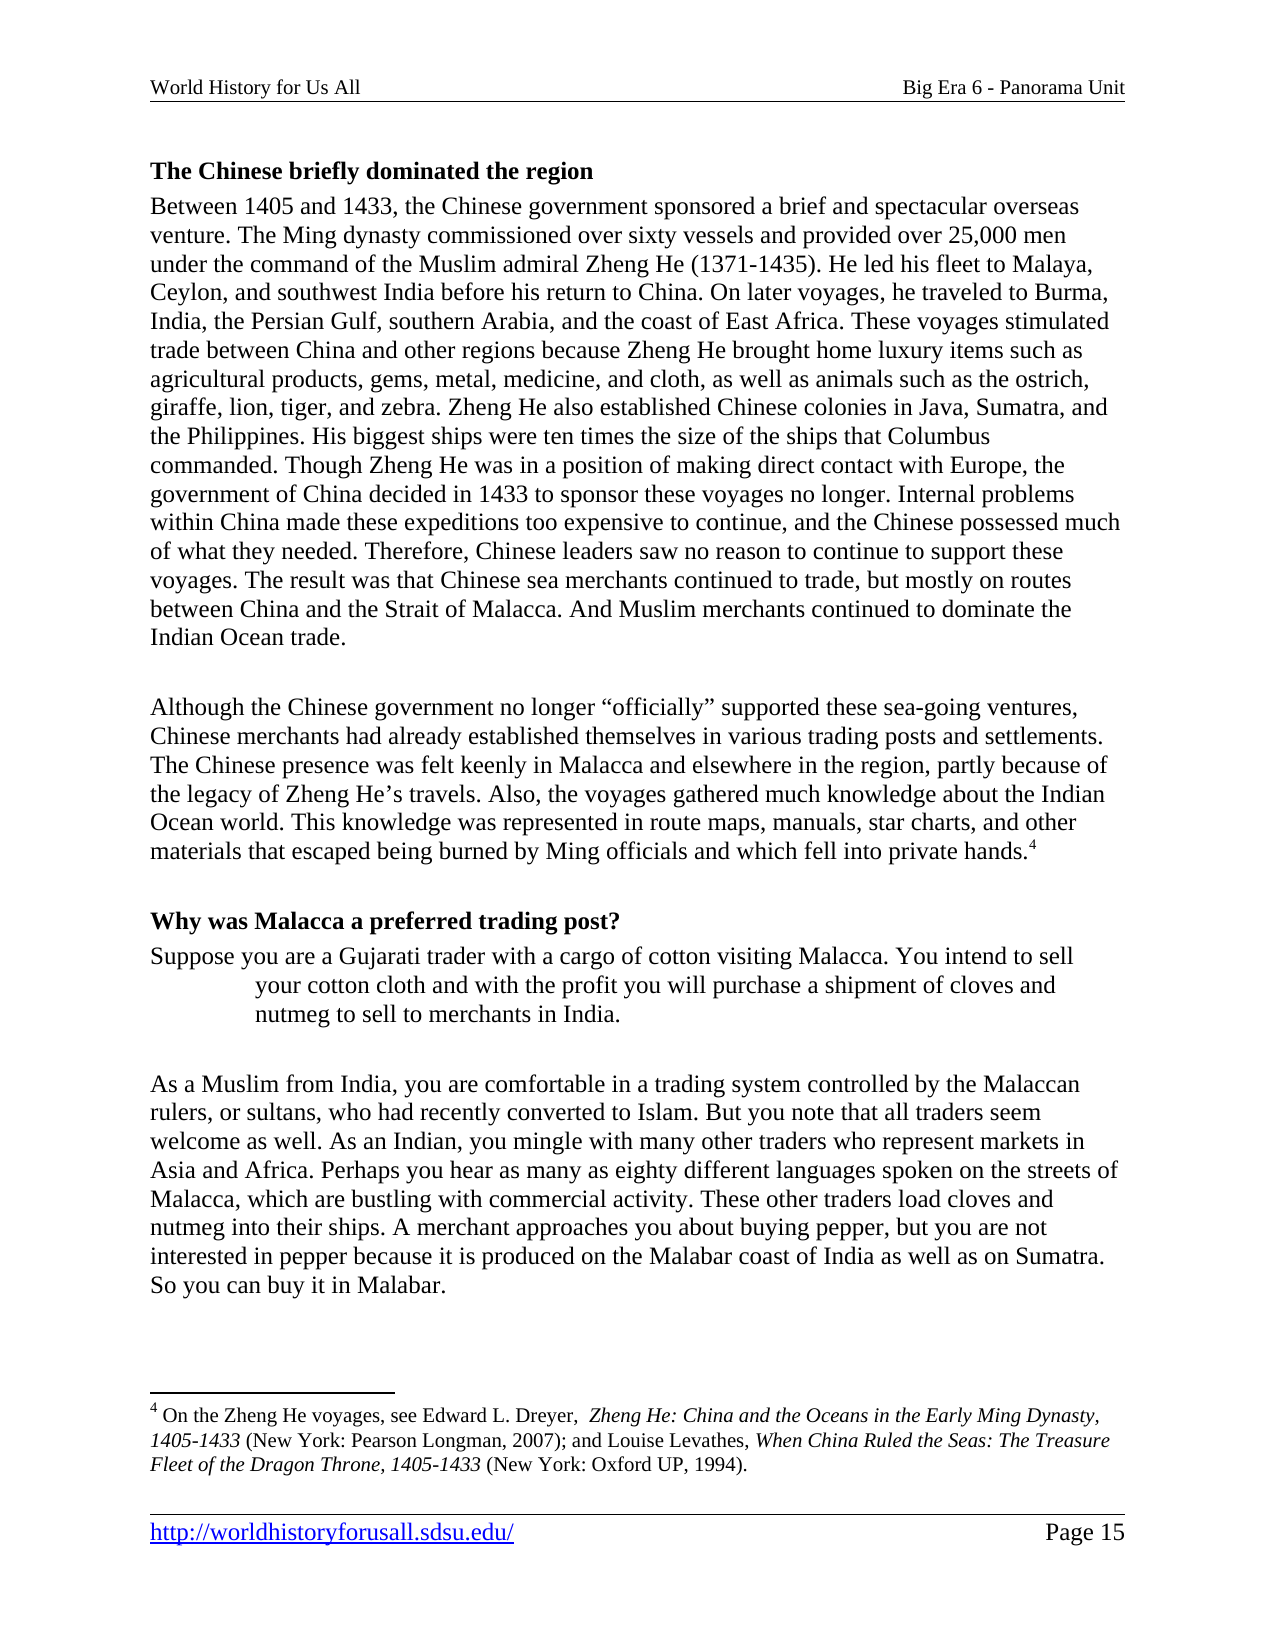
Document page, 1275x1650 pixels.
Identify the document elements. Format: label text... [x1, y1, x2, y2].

text Although the Chinese government no longer “officially” supported these sea-going ventures, Chinese merchants had already established themselves in various trading posts and settlements. The Chinese presence was felt keenly in Malacca and elsewhere in the region, partly because of the legacy of Zheng He’s travels. Also, the voyages gathered much knowledge about the Indian Ocean world. This knowledge was represented in route maps, manuals, star charts, and other materials that escaped being burned by Ming officials and which fell into private hands. [150, 692, 1125, 865]
text On the Zheng He voyages, see Edward L. Dreyer, Zheng He: China and the Oceans in the Early Ming Dynasty, 1405-1433 (New York: Pearson Longman, 2007); and Louise Levathes, When China Ruled the Seas: The Treasure Fleet of the Dragon Throne, 1405-1433 (New York: Oxford UP, 1994). [150, 1399, 1125, 1476]
subtitle The Chinese briefly dominated the region [150, 156, 1125, 185]
subtitle Suppose you are a Gujarati trader with a cargo of cotton visiting Malacca. You intend to sell your cotton cloth and with the profit you will purchase a shipment of cloves and nutmeg to sell to merchants in India. [150, 941, 1125, 1027]
subtitle Why was Malacca a preferred trading post? [150, 906, 1125, 935]
text Between 1405 and 1433, the Chinese government sponsored a brief and spectacular overseas venture. The Ming dynasty commissioned over sixty vessels and provided over 25,000 men under the command of the Muslim admiral Zheng He (1371-1435). He led his fleet to Malaya, Ceylon, and southwest India before his return to China. On later voyages, he traveled to Burma, India, the Persian Gulf, southern Arabia, and the coast of East Africa. These voyages stimulated trade between China and other regions because Zheng He brought home luxury items such as agricultural products, gems, metal, medicine, and cloth, as well as animals such as the ostrich, giraffe, lion, tiger, and zebra. Zheng He also established Chinese colonies in Java, Sumatra, and the Philippines. His biggest ships were ten times the size of the ships that Columbus commanded. Though Zheng He was in a position of making direct contact with Europe, the government of China decided in 1433 to sponsor these voyages no longer. Internal problems within China made these expeditions too expensive to continue, and the Chinese possessed much of what they needed. Therefore, Chinese leaders saw no reason to continue to support these voyages. The result was that Chinese sea merchants continued to trade, but mostly on routes between China and the Strait of Malacca. And Muslim merchants continued to dominate the Indian Ocean trade. [150, 191, 1125, 651]
text As a Muslim from India, you are comfortable in a trading system controlled by the Malaccan rulers, or sultans, who had recently converted to Islam. But you note that all traders seem welcome as well. As an Indian, you mingle with many other traders who represent markets in Asia and Africa. Perhaps you hear as many as eighty different languages spoken on the streets of Malacca, which are bustling with commercial activity. These other traders load cloves and nutmeg into their ships. A merchant approaches you about buying pepper, but you are not interested in pepper because it is produced on the Malabar coast of India as well as on Sumatra. So you can buy it in Malabar. [150, 1069, 1125, 1299]
